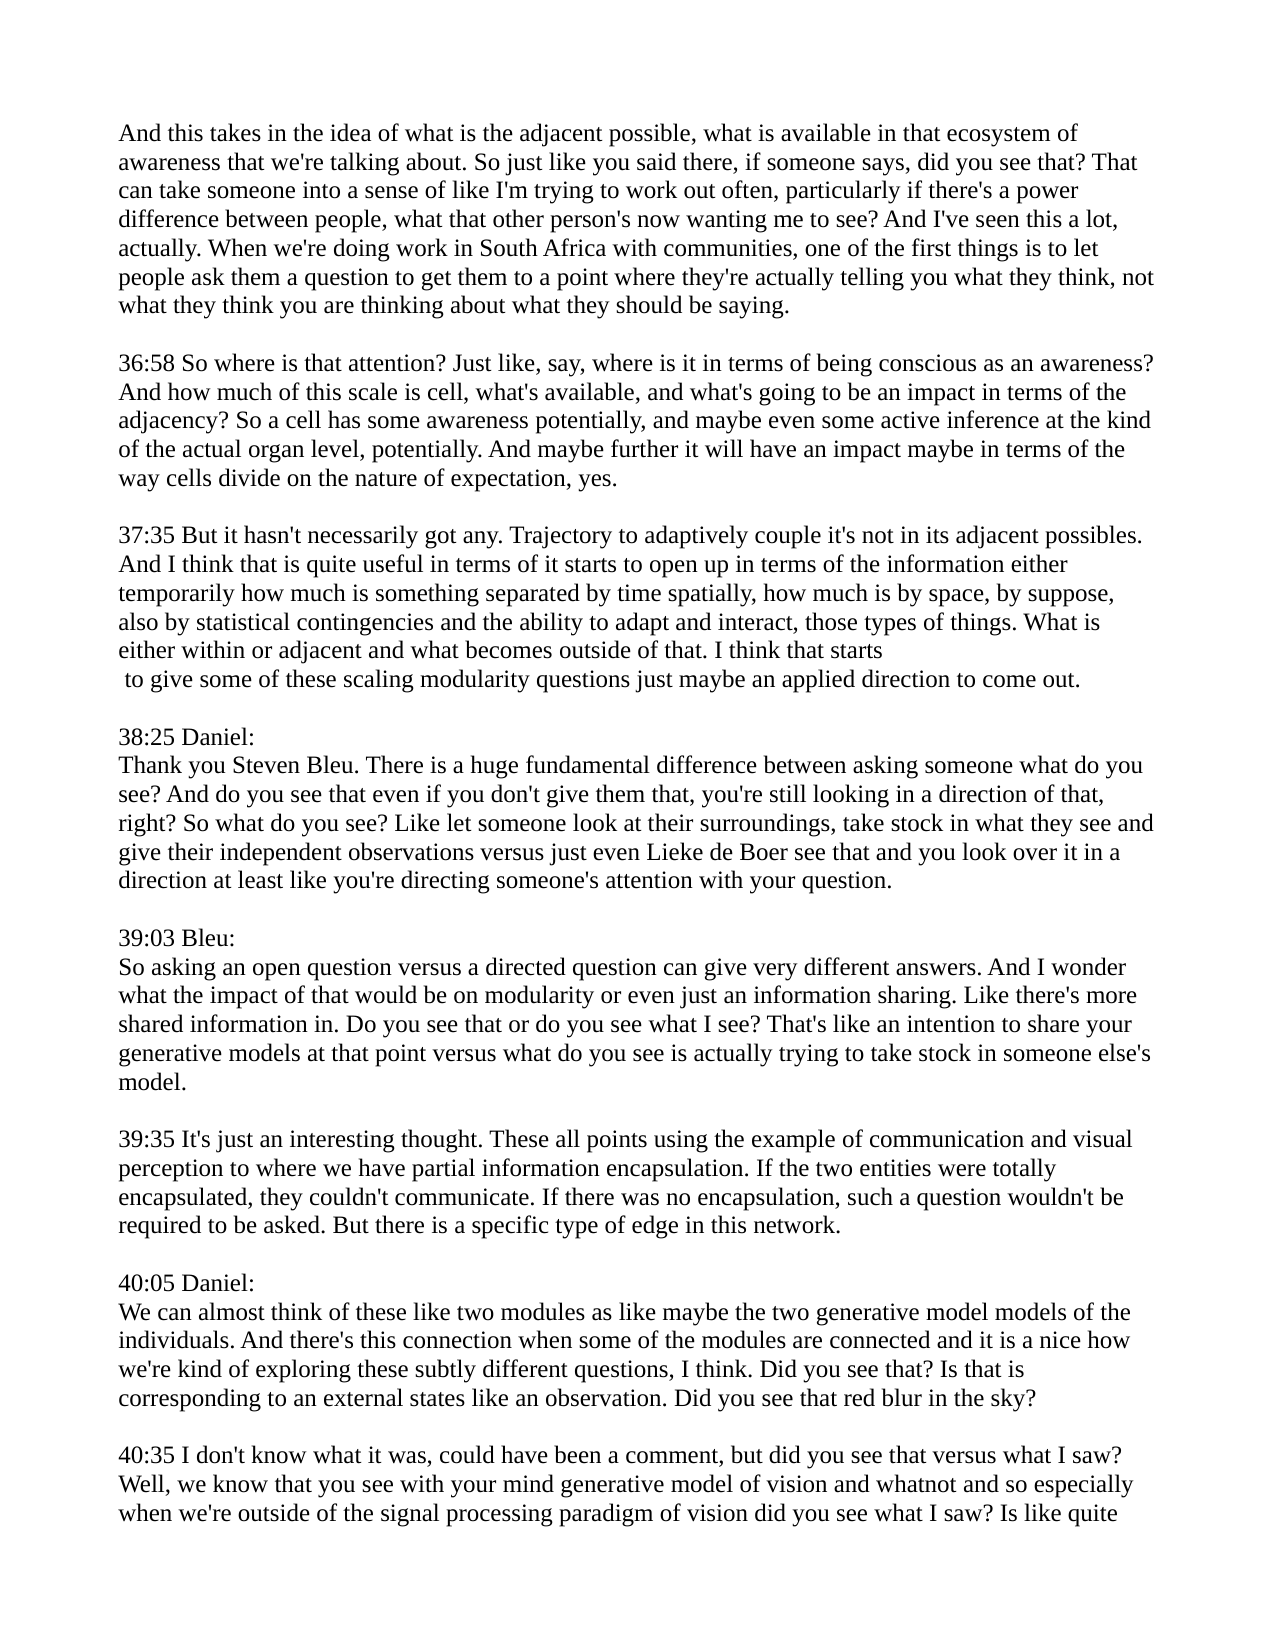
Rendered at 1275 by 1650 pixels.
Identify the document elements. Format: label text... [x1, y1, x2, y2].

text to give some of these scaling modularity questions just maybe an applied direction to come out. 38:25 Daniel: Thank you Steven Bleu. There is a huge fundamental difference between asking someone what do you see? And do you see that even if you don't give them that, you're still looking in a direction of that, right? So what do you see? Like let someone look at their surroundings, take stock in what they see and give their independent observations versus just even Lieke de Boer see that and you look over it in a direction at least like you're directing someone's attention with your question. 39:03 Bleu: So asking an open question versus a directed question can give very different answers. And I wonder what the impact of that would be on modularity or even just an information sharing. Like there's more shared information in. Do you see that or do you see what I see? That's like an intention to share your generative models at that point versus what do you see is actually trying to take stock in someone else's model. 39:35 It's just an interesting thought. These all points using the example of communication and visual perception to where we have partial information encapsulation. If the two entities were totally encapsulated, they couldn't communicate. If there was no encapsulation, such a question wouldn't be required to be asked. But there is a specific type of edge in this network. 40:05 Daniel: We can almost think of these like two modules as like maybe the two generative model models of the individuals. And there's this connection when some of the modules are connected and it is a nice how we're kind of exploring these subtly different questions, I think. Did you see that? Is that is corresponding to an external states like an observation. Did you see that red blur in the sky? 40:35 I don't know what it was, could have been a comment, but did you see that versus what I saw? Well, we know that you see with your mind generative model of vision and whatnot and so especially when we're outside of the signal processing paradigm of vision did you see what I saw? Is like quite [118, 664, 1157, 1527]
text And this takes in the idea of what is the adjacent possible, what is available in that ecosystem of awareness that we're talking about. So just like you said there, if someone says, did you see that? That can take someone into a sense of like I'm trying to work out often, particularly if there's a power difference between people, what that other person's now wanting me to see? And I've seen this a lot, actually. When we're doing work in South Africa with communities, one of the first things is to let people ask them a question to get them to a point where they're actually telling you what they think, not what they think you are thinking about what they should be saying. 36:58 So where is that attention? Just like, say, where is it in terms of being conscious as an awareness? And how much of this scale is cell, what's available, and what's going to be an impact in terms of the adjacency? So a cell has some awareness potentially, and maybe even some active inference at the kind of the actual organ level, potentially. And maybe further it will have an impact maybe in terms of the way cells divide on the nature of expectation, yes. 37:35 But it hasn't necessarily got any. Trajectory to adaptively couple it's not in its adjacent possibles. And I think that is quite useful in terms of it starts to open up in terms of the information either temporarily how much is something separated by time spatially, how much is by space, by suppose, also by statistical contingencies and the ability to adapt and interact, those types of things. What is either within or adjacent and what becomes outside of that. I think that starts [118, 118, 1157, 664]
